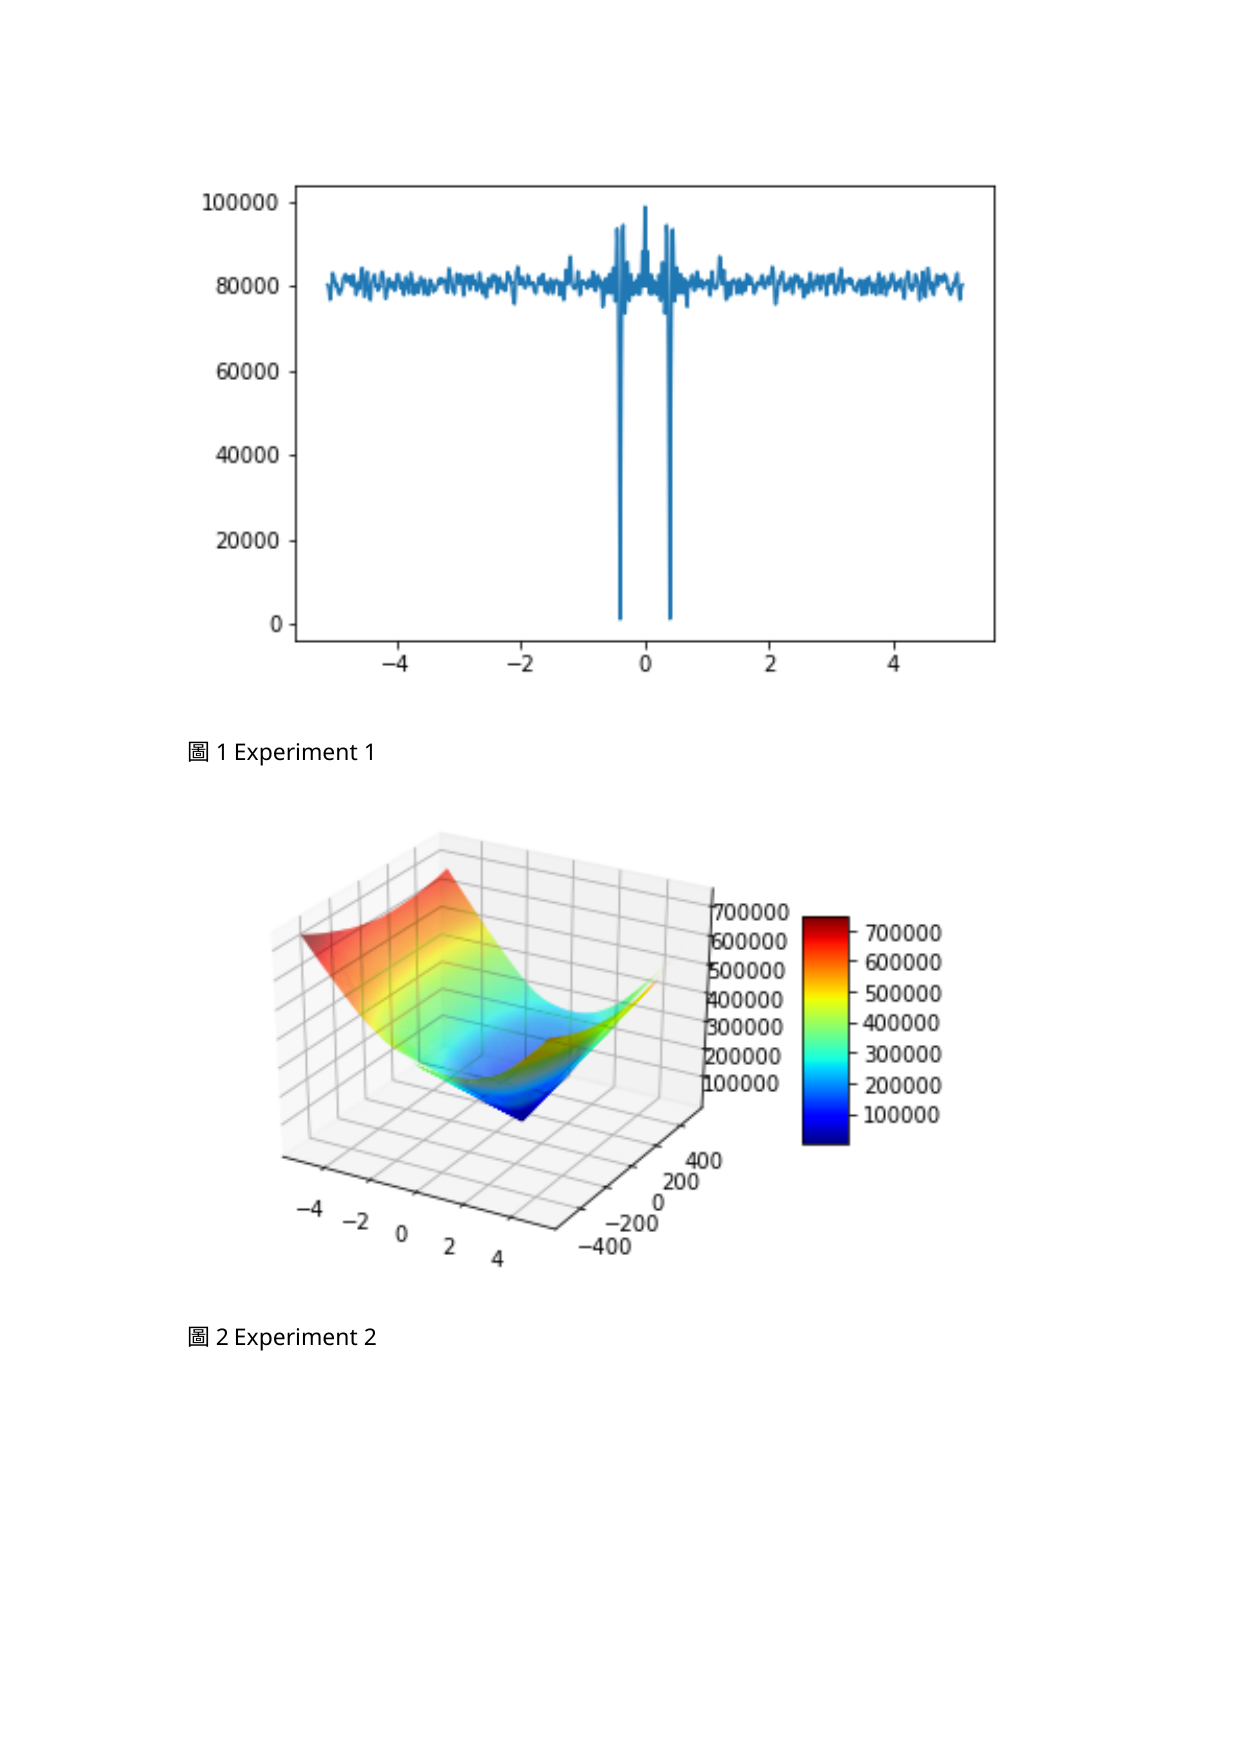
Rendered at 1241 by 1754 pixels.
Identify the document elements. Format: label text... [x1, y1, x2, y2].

picture [187, 165, 1015, 691]
picture [187, 783, 957, 1280]
text 圖 2 Experiment 2 [187, 1299, 1053, 1364]
text 圖 1 Experiment 1 [187, 714, 1053, 779]
